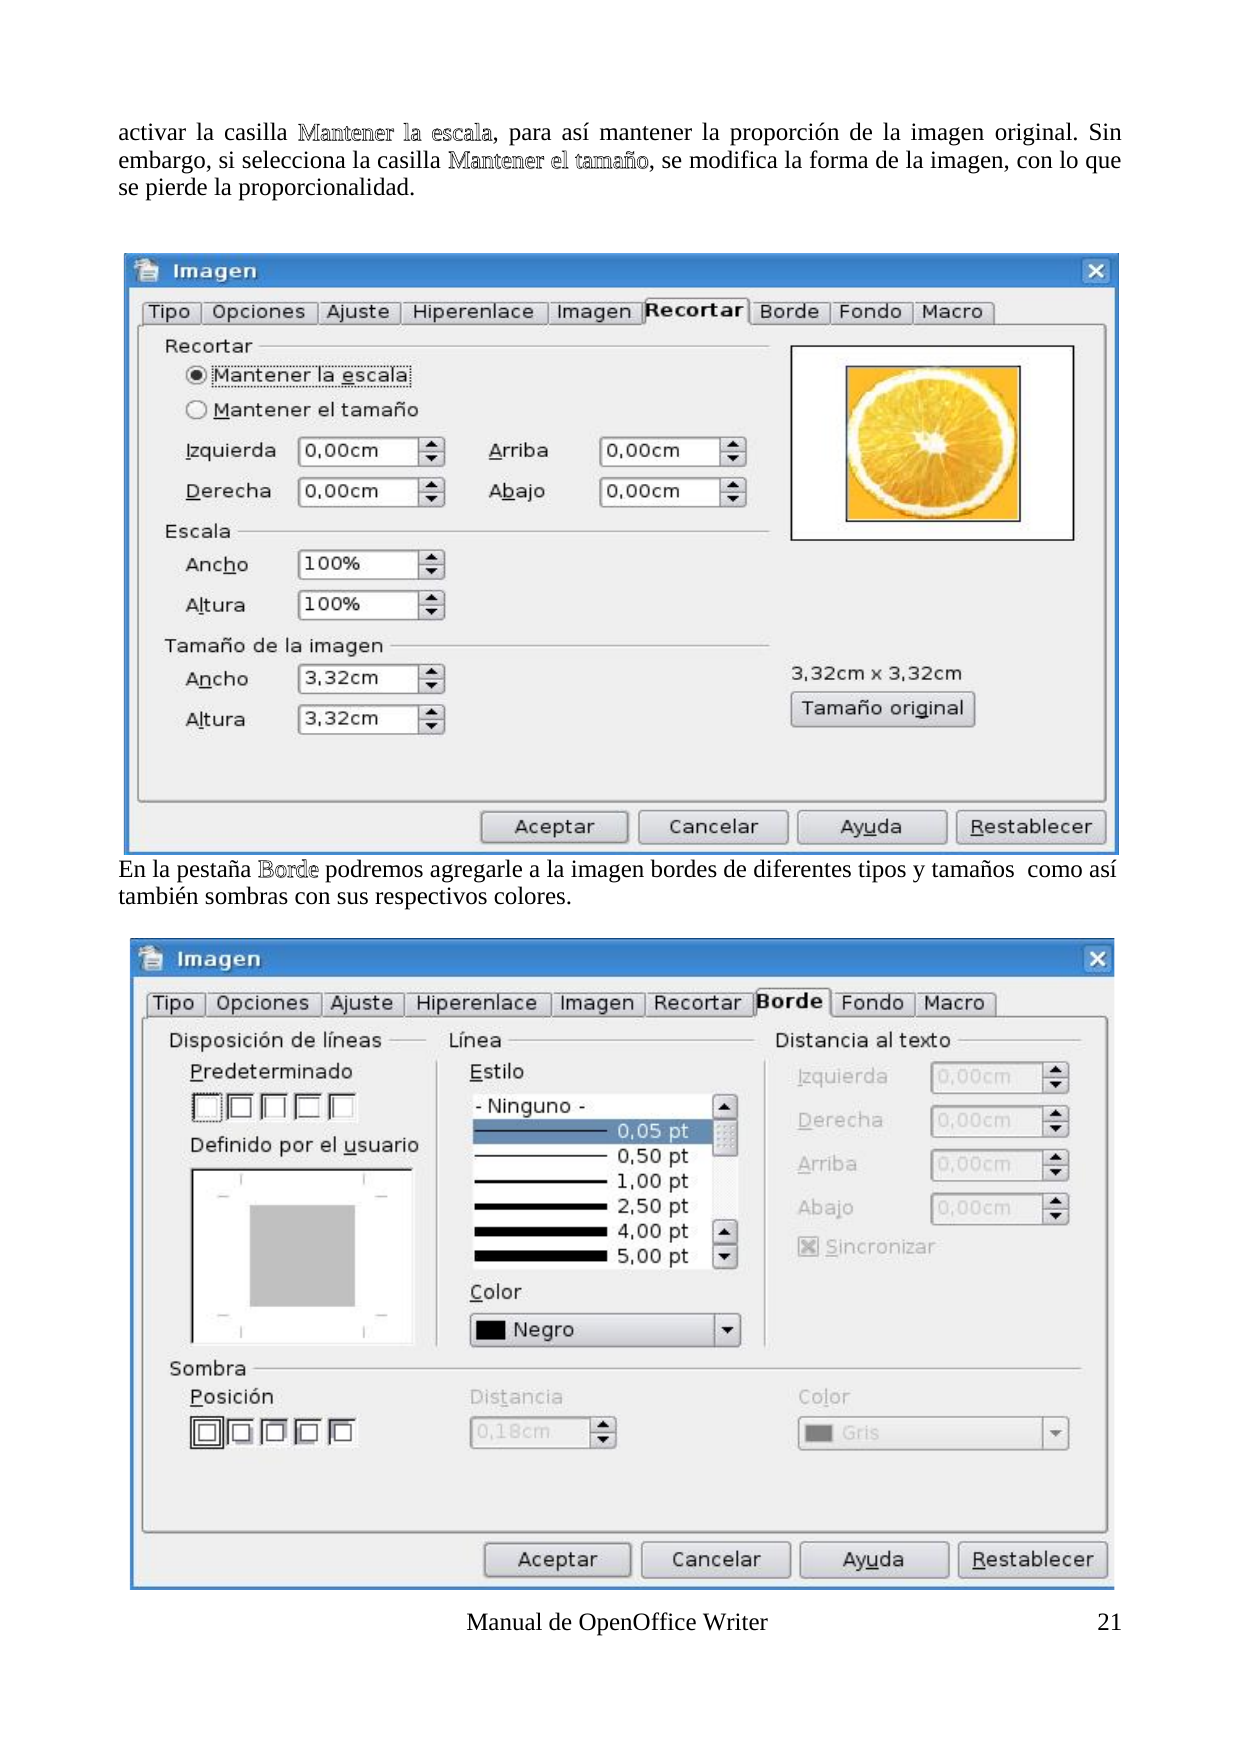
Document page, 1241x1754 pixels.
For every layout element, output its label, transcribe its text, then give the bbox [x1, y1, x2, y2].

text En la pestaña Borde podremos agregarle a la imagen bordes de diferentes tipos y tamaños como así también sombras con sus respectivos colores. [118, 229, 1122, 910]
picture [123, 253, 1119, 855]
text Para recortar el tamaño de la imagen sin que ésta altere su forma, una vez recortada la imagen, debe activar la casilla Mantener la escala, para así mantener la proporción de la imagen original. Sin embargo, si selecciona la casilla Mantener el tamaño, se modifica la forma de la imagen, con lo que se pierde la proporcionalidad. [118, 118, 1122, 201]
picture [129, 938, 1115, 1590]
